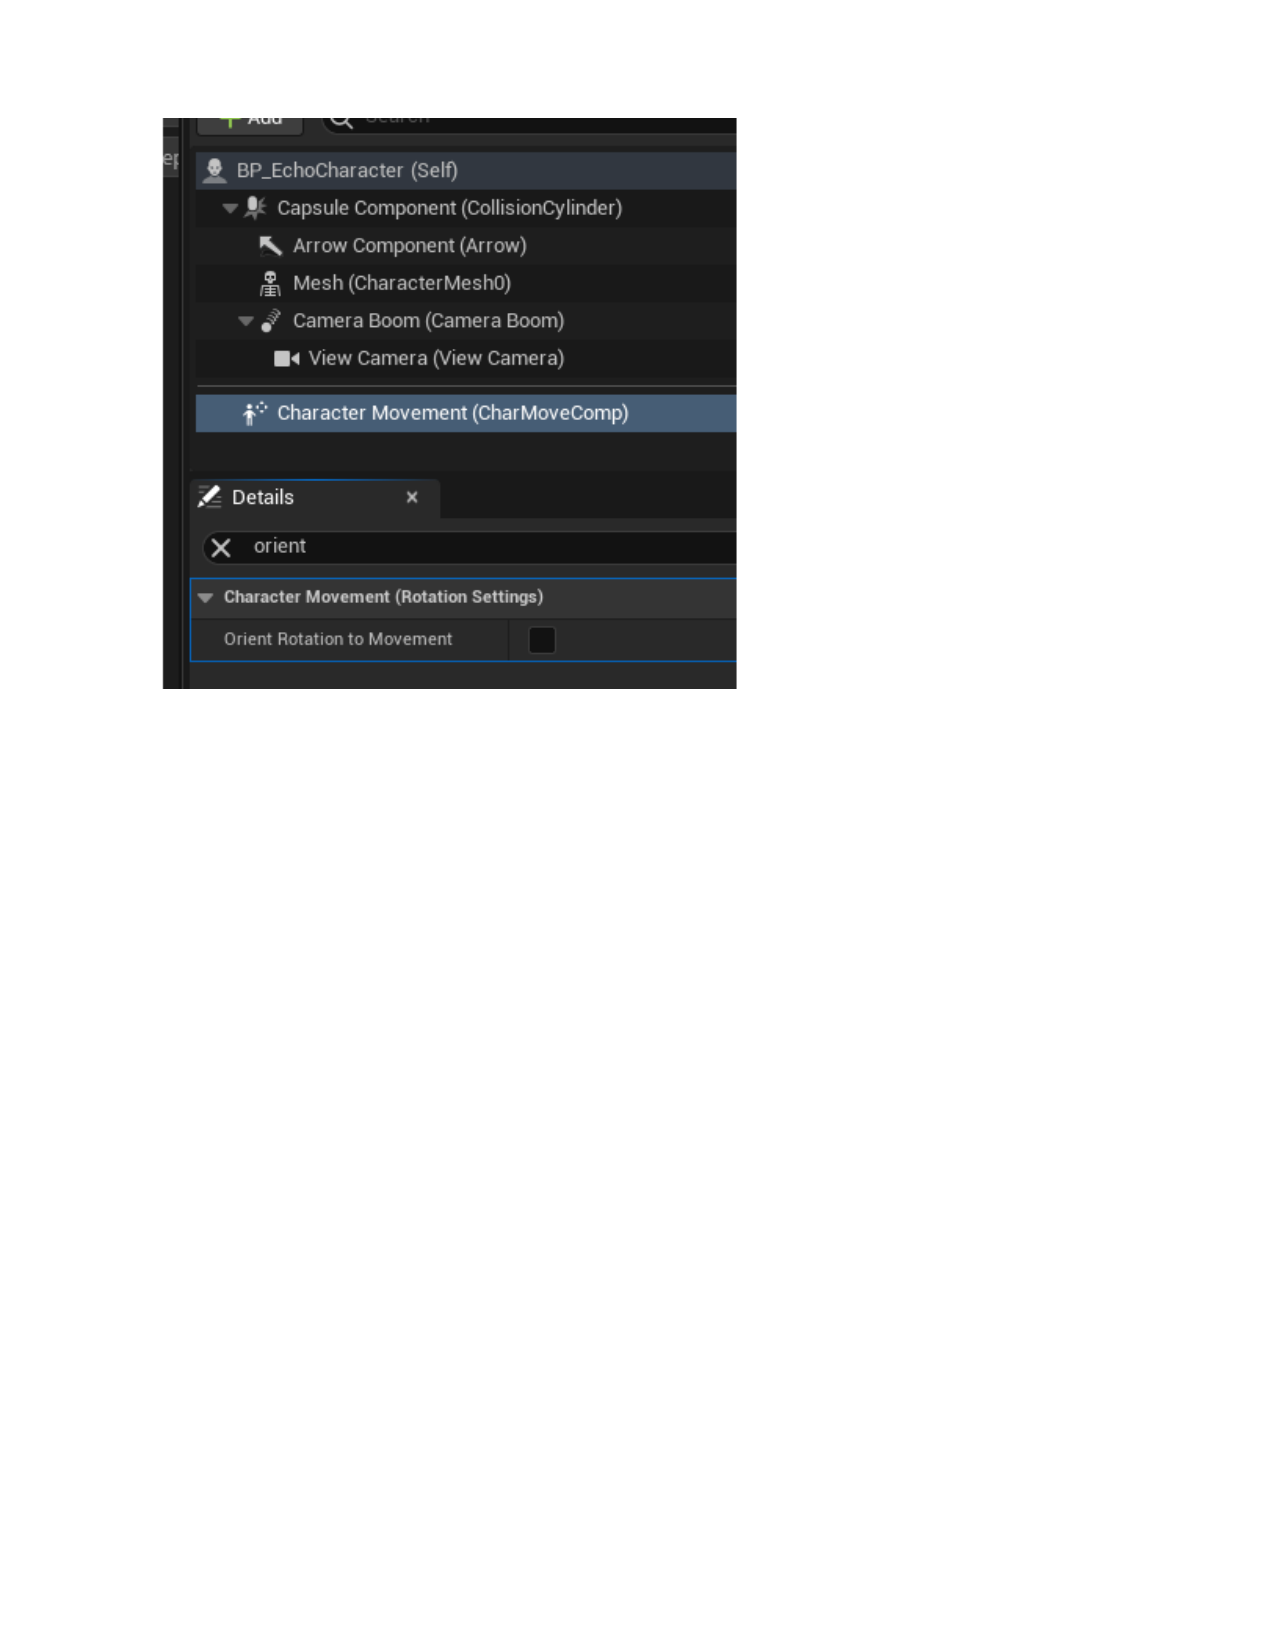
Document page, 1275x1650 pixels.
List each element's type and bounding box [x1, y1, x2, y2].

picture [157, 118, 739, 689]
